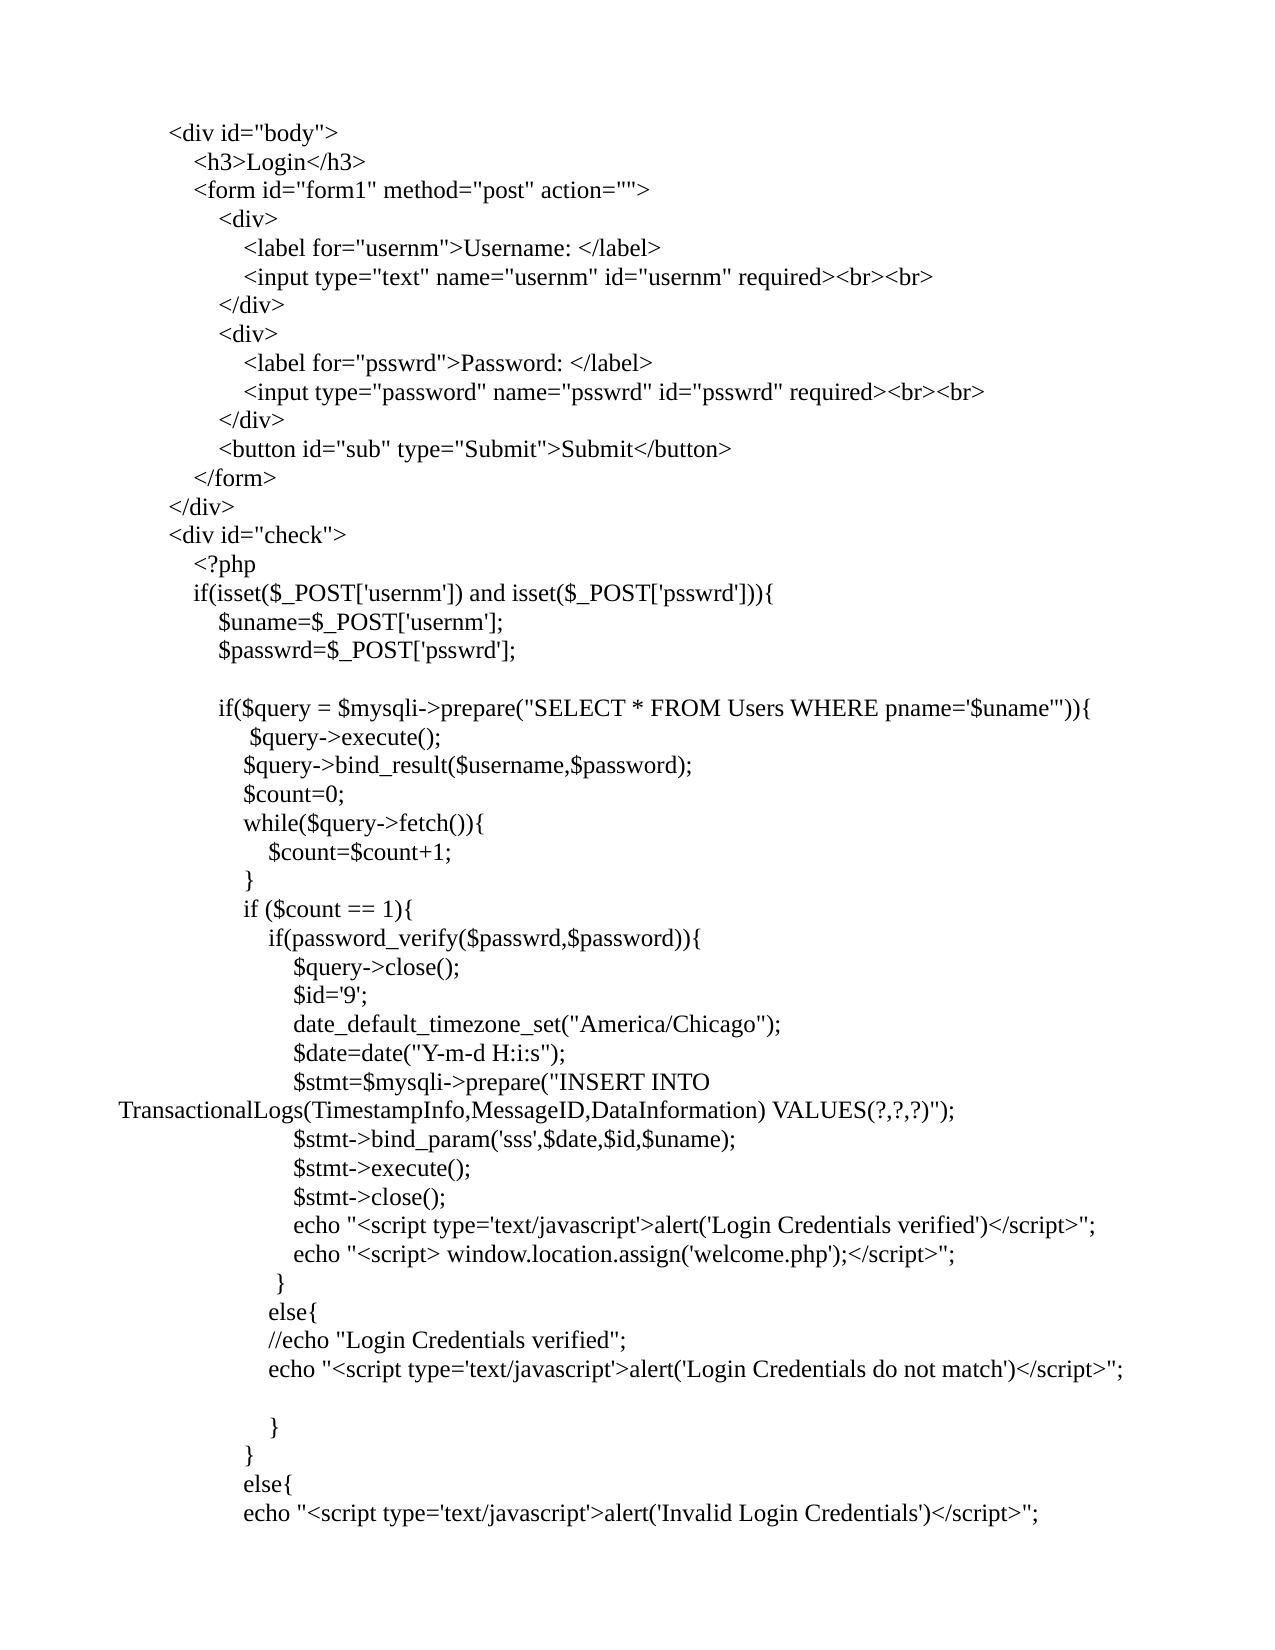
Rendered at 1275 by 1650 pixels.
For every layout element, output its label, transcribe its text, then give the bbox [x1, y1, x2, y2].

text $id='9'; [118, 981, 1157, 1009]
text </div> [118, 406, 1157, 434]
text else{ [118, 1297, 1157, 1326]
text <h3>Login</h3> [118, 147, 1157, 176]
text echo "<script type='text/javascript'>alert('Login Credentials verified')</script>"; [118, 1211, 1157, 1239]
text <label for="usernm">Username: </label> [118, 233, 1157, 262]
text </div> [118, 291, 1157, 319]
text $query->close(); [118, 952, 1157, 981]
text </div> [118, 492, 1157, 521]
text <button id="sub" type="Submit">Submit</button> [118, 434, 1157, 463]
text else{ [118, 1469, 1157, 1498]
text <?php [118, 549, 1157, 578]
text $stmt->bind_param('sss',$date,$id,$uname); [118, 1124, 1157, 1153]
text if(isset($_POST['usernm']) and isset($_POST['psswrd'])){ [118, 578, 1157, 607]
text $uname=$_POST['usernm']; [118, 607, 1157, 636]
text if(password_verify($passwrd,$password)){ [118, 923, 1157, 952]
text echo "<script type='text/javascript'>alert('Invalid Login Credentials')</script>"; [118, 1498, 1157, 1527]
text } [118, 1412, 1157, 1441]
text <div id="body"> [118, 118, 1157, 147]
text if ($count == 1){ [118, 894, 1157, 923]
text <div> [118, 319, 1157, 348]
text } [118, 866, 1157, 894]
text $count=0; [118, 779, 1157, 808]
text $query->execute(); [118, 722, 1157, 751]
text $count=$count+1; [118, 837, 1157, 866]
text </form> [118, 463, 1157, 492]
text $date=date("Y-m-d H:i:s"); [118, 1038, 1157, 1067]
text <label for="psswrd">Password: </label> [118, 348, 1157, 377]
text } [118, 1268, 1157, 1297]
text //echo "Login Credentials verified"; [118, 1326, 1157, 1354]
text $stmt->execute(); [118, 1153, 1157, 1182]
text <input type="password" name="psswrd" id="psswrd" required><br><br> [118, 377, 1157, 406]
text <form id="form1" method="post" action=""> [118, 176, 1157, 204]
text $stmt->close(); [118, 1182, 1157, 1211]
text } [118, 1441, 1157, 1469]
text echo "<script type='text/javascript'>alert('Login Credentials do not match')</script>"; [118, 1354, 1157, 1383]
text echo "<script> window.location.assign('welcome.php');</script>"; [118, 1239, 1157, 1268]
text $stmt=$mysqli->prepare("INSERT INTO TransactionalLogs(TimestampInfo,MessageID,DataInformation) VALUES(?,?,?)"); [118, 1067, 1157, 1124]
text while($query->fetch()){ [118, 808, 1157, 837]
text <input type="text" name="usernm" id="usernm" required><br><br> [118, 262, 1157, 291]
text <div> [118, 204, 1157, 233]
text <div id="check"> [118, 521, 1157, 549]
text if($query = $mysqli->prepare("SELECT * FROM Users WHERE pname='$uname'")){ [118, 693, 1157, 722]
text $passwrd=$_POST['psswrd']; [118, 636, 1157, 664]
text date_default_timezone_set("America/Chicago"); [118, 1009, 1157, 1038]
text $query->bind_result($username,$password); [118, 751, 1157, 779]
